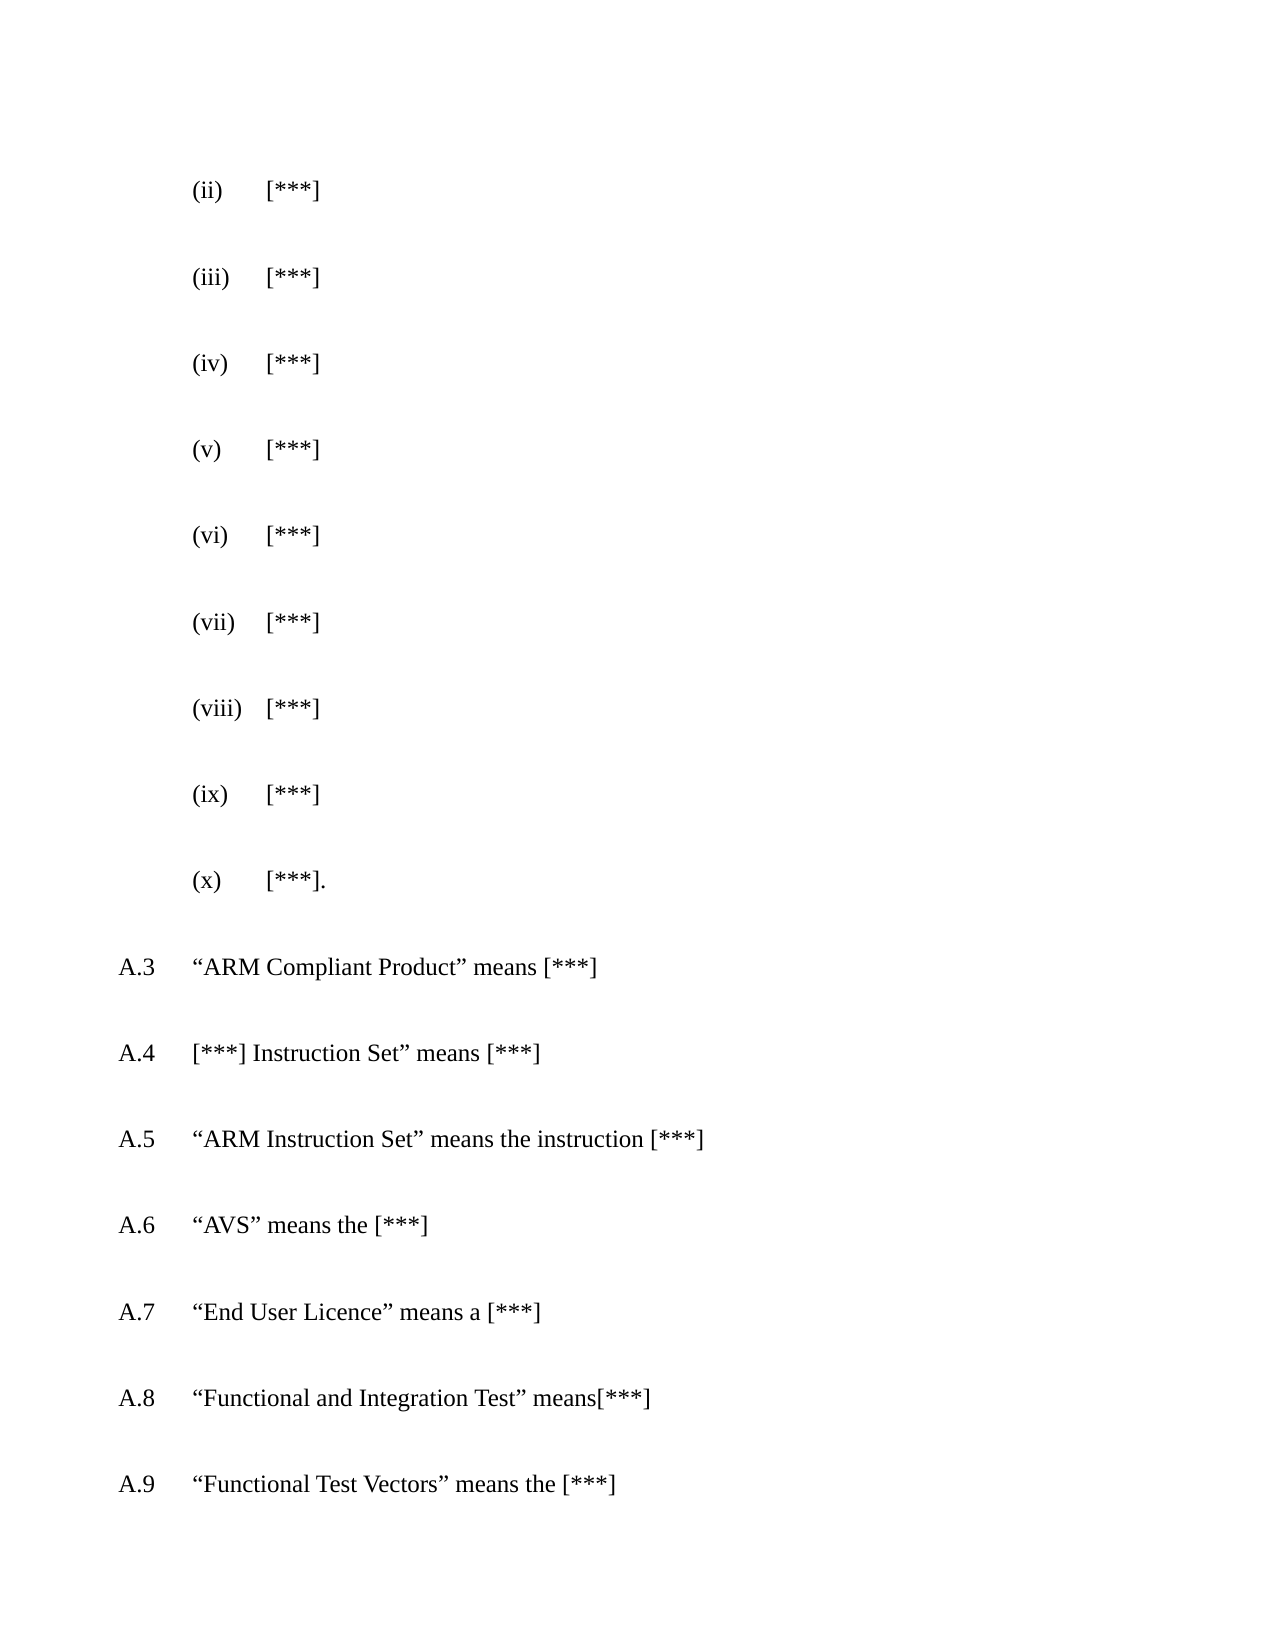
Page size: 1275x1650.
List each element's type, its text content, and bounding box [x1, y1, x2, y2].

text A.4 [***] Instruction Set” means [***] [118, 1038, 1157, 1067]
text (ix) [***] [118, 779, 1157, 808]
text (viii) [***] [118, 693, 1157, 722]
text (iii) [***] [118, 262, 1157, 291]
text A.3 “ARM Compliant Product” means [***] [118, 952, 1157, 981]
text (ii) [***] [118, 176, 1157, 204]
text (v) [***] [118, 434, 1157, 463]
text A.5 “ARM Instruction Set” means the instruction [***] [118, 1124, 1157, 1153]
text (x) [***]. [118, 866, 1157, 894]
text (vii) [***] [118, 607, 1157, 636]
text A.9 “Functional Test Vectors” means the [***] [118, 1469, 1157, 1498]
text A.7 “End User Licence” means a [***] [118, 1297, 1157, 1326]
text (iv) [***] [118, 348, 1157, 377]
text A.8 “Functional and Integration Test” means[***] [118, 1383, 1157, 1412]
text A.6 “AVS” means the [***] [118, 1211, 1157, 1239]
text (vi) [***] [118, 521, 1157, 549]
